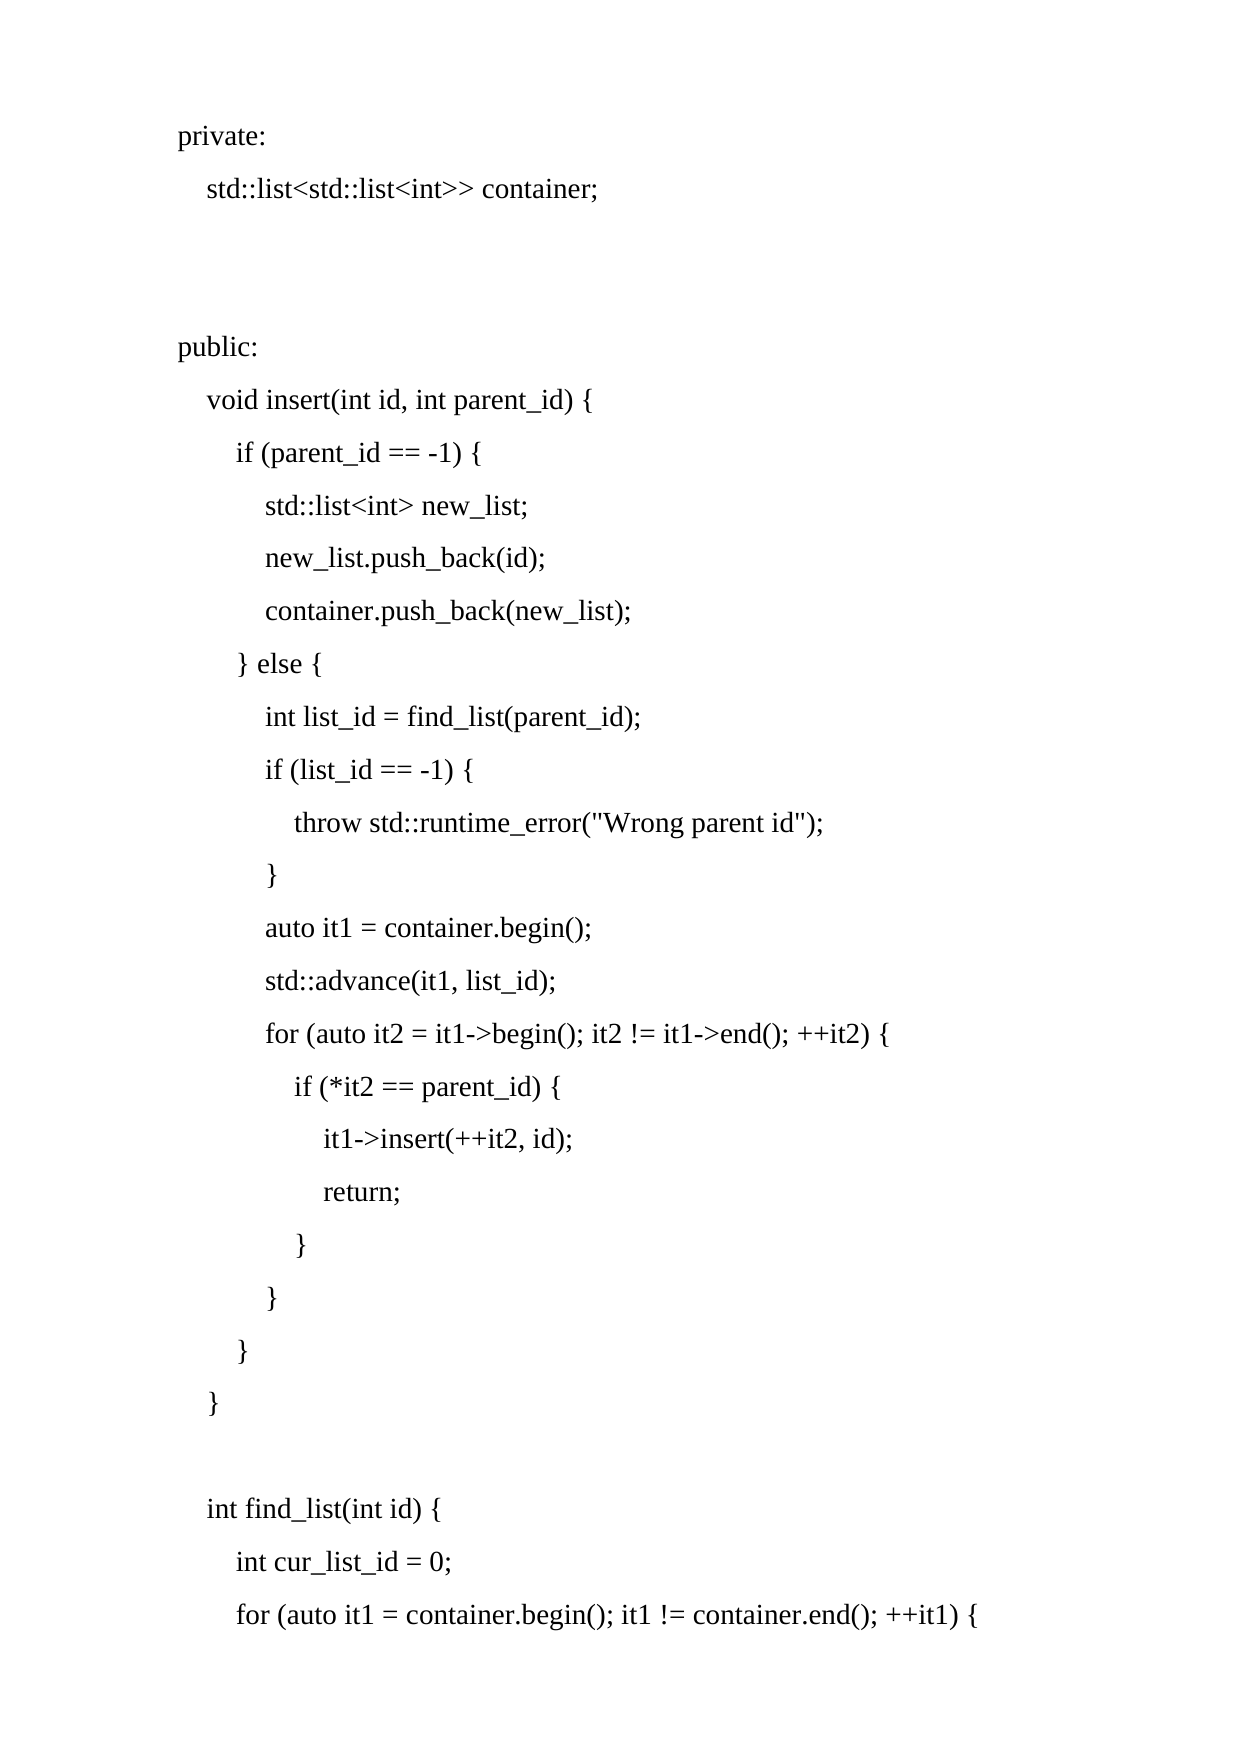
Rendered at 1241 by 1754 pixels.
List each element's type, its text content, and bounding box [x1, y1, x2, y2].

text return; [177, 1174, 1152, 1208]
text int find_list(int id) { [177, 1491, 1152, 1525]
text for (auto it2 = it1->begin(); it2 != it1->end(); ++it2) { [177, 1016, 1152, 1049]
text throw std::runtime_error("Wrong parent id"); [177, 805, 1152, 838]
text if (list_id == -1) { [177, 752, 1152, 785]
text if (parent_id == -1) { [177, 435, 1152, 468]
text std::advance(it1, list_id); [177, 963, 1152, 997]
text int list_id = find_list(parent_id); [177, 699, 1152, 733]
text auto it1 = container.begin(); [177, 910, 1152, 944]
text } [177, 1333, 1152, 1366]
text } [177, 1280, 1152, 1313]
text void insert(int id, int parent_id) { [177, 382, 1152, 416]
text public: [177, 329, 1152, 363]
text container.push_back(new_list); [177, 593, 1152, 627]
text if (*it2 == parent_id) { [177, 1069, 1152, 1102]
text } [177, 857, 1152, 891]
text } [177, 1386, 1152, 1419]
text std::list<std::list<int>> container; [177, 171, 1152, 204]
text it1->insert(++it2, id); [177, 1122, 1152, 1155]
text std::list<int> new_list; [177, 488, 1152, 521]
text private: [177, 118, 1152, 152]
text } else { [177, 646, 1152, 680]
text } [177, 1227, 1152, 1261]
text new_list.push_back(id); [177, 541, 1152, 574]
text for (auto it1 = container.begin(); it1 != container.end(); ++it1) { [177, 1597, 1152, 1630]
text int cur_list_id = 0; [177, 1544, 1152, 1578]
